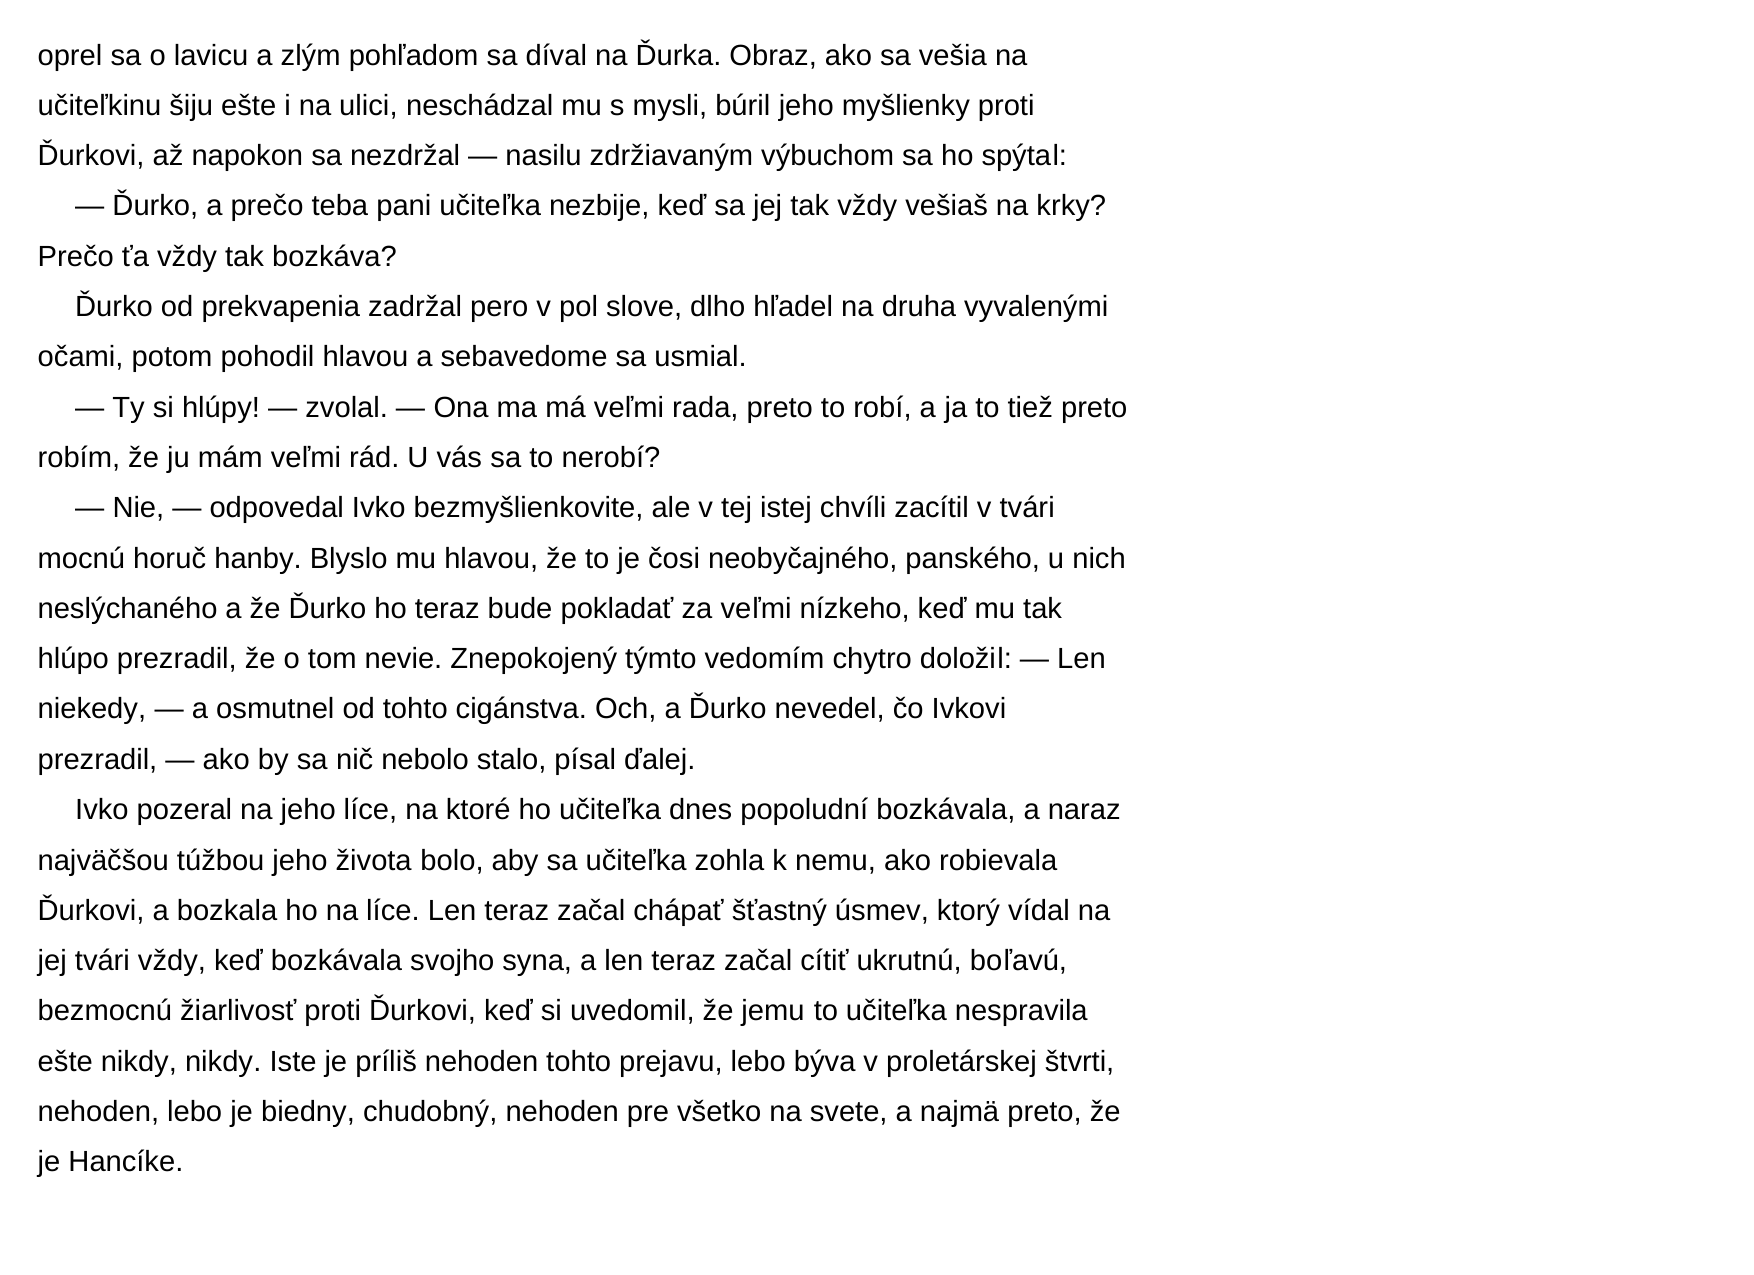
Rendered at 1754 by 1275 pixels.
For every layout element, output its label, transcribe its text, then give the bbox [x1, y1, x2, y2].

text — Ďurko, a prečo teba pani učiteľka nezbije, keď sa jej tak vždy vešiaš na krky? Prečo ťa vždy tak bozkáva? [37, 188, 1130, 272]
text Ivko pozeral na jeho líce, na ktoré ho učiteľka dnes popoludní bozkávala, a naraz najväčšou túžbou jeho života bolo, aby sa učiteľka zohla k nemu, ako robievala Ďurkovi, a bozkala ho na líce. Len teraz začal chápať šťastný úsmev, ktorý vídal na jej tvári vždy, keď bozkávala svojho syna, a len teraz začal cítiť ukrutnú, boľavú, bezmocnú žiarlivosť proti Ďurkovi, keď si uvedomil, že jemu to učiteľka nespravila ešte nikdy, nikdy. Iste je príliš nehoden tohto prejavu, lebo býva v proletárskej štvrti, nehoden, lebo je biedny, chudobný, nehoden pre všetko na svete, a najmä preto, že je Hancíke. [37, 792, 1130, 1178]
text — Nie, — odpovedal Ivko bezmyšlienkovite, ale v tej istej chvíli zacítil v tvári mocnú horuč hanby. Blyslo mu hlavou, že to je čosi neobyčajného, panského, u nich neslýchaného a že Ďurko ho teraz bude pokladať za veľmi nízkeho, keď mu tak hlúpo prezradil, že o tom nevie. Znepokojený týmto vedomím chytro doložil: — Len niekedy, — a osmutnel od tohto cigánstva. Och, a Ďurko nevedel, čo Ivkovi prezradil, — ako by sa nič nebolo stalo, písal ďalej. [37, 490, 1130, 775]
text oprel sa o lavicu a zlým pohľadom sa díval na Ďurka. Obraz, ako sa vešia na učiteľkinu šiju ešte i na ulici, neschádzal mu s mysli, búril jeho myšlienky proti Ďurkovi, až napokon sa nezdržal — nasilu zdržiavaným výbuchom sa ho spýtal: [37, 37, 1130, 172]
text — Ty si hlúpy! — zvolal. — Ona ma má veľmi rada, preto to robí, a ja to tiež preto robím, že ju mám veľmi rád. U vás sa to nerobí? [37, 390, 1130, 473]
text Ďurko od prekvapenia zadržal pero v pol slove, dlho hľadel na druha vyvalenými očami, potom pohodil hlavou a sebavedome sa usmial. [37, 289, 1130, 373]
